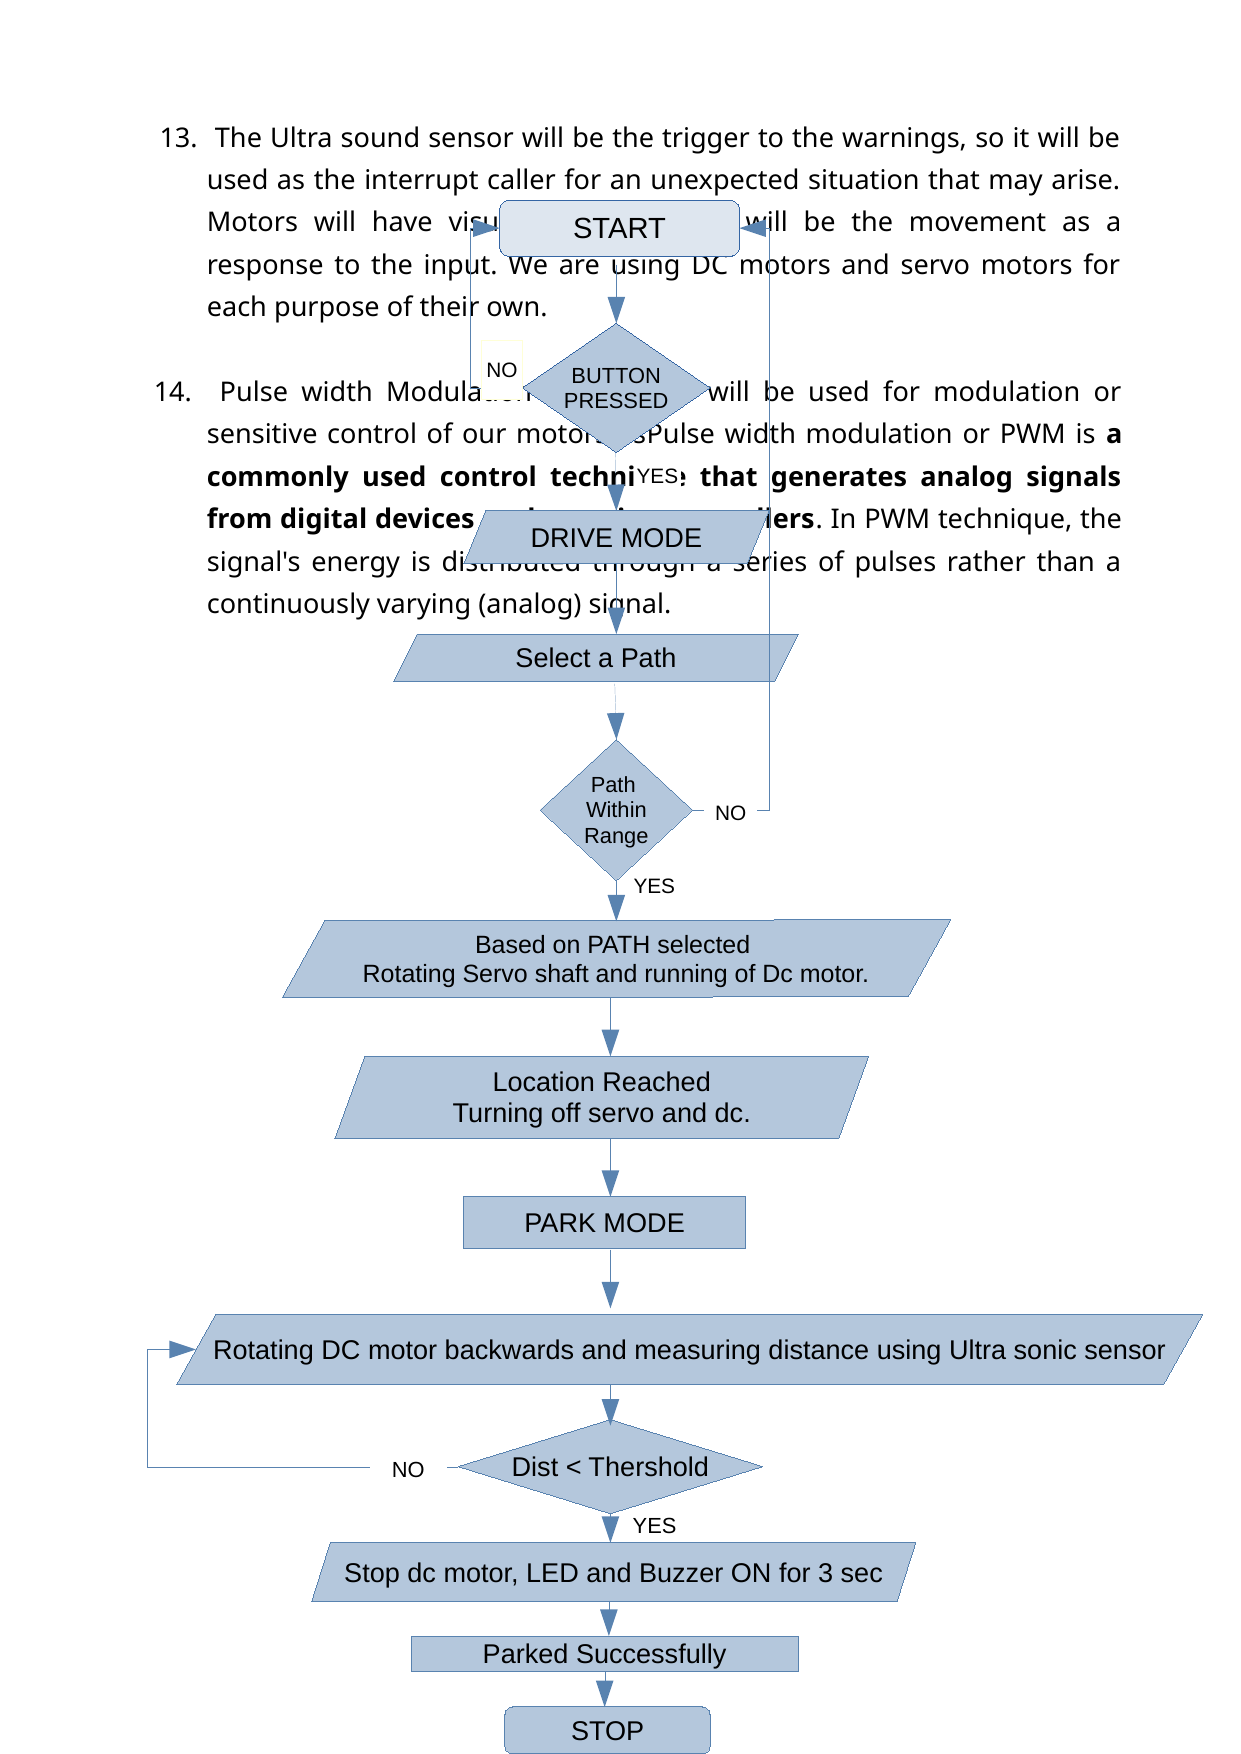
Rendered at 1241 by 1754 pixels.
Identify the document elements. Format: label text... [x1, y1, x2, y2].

list Pulse width Modulation (PWM) pins will be used for modulation or sensitive control of our motors asPulse width modulation or PWM is a commonly used control technique that generates analog signals from digital devices such as microcontrollers. In PWM technique, the signal's energy is distributed through a series of pulses rather than a continuously varying (analog) signal. [153, 372, 616, 621]
list Pulse width Modulation (PWM) pins will be used for modulation or sensitive control of our motors asPulse width modulation or PWM is a commonly used control technique that generates analog signals from digital devices such as microcontrollers. In PWM technique, the signal's energy is distributed through a series of pulses rather than a continuously varying (analog) signal. [770, 372, 1122, 621]
list The Ultra sound sensor will be the trigger to the warnings, so it will be used as the interrupt caller for an unexpected situation that may arise. Motors will have visual indication that will be the movement as a response to the input. We are using DC motors and servo motors for each purpose of their own. [159, 118, 1122, 324]
list Pulse width Modulation (PWM) pins will be used for modulation or sensitive control of our motors asPulse width modulation or PWM is a commonly used control technique that generates analog signals from digital devices such as microcontrollers. In PWM technique, the signal's energy is distributed through a series of pulses rather than a continuously varying (analog) signal. [617, 521, 769, 621]
list Pulse width Modulation (PWM) pins will be used for modulation or sensitive control of our motors asPulse width modulation or PWM is a commonly used control technique that generates analog signals from digital devices such as microcontrollers. In PWM technique, the signal's energy is distributed through a series of pulses rather than a continuously varying (analog) signal. [616, 372, 769, 510]
